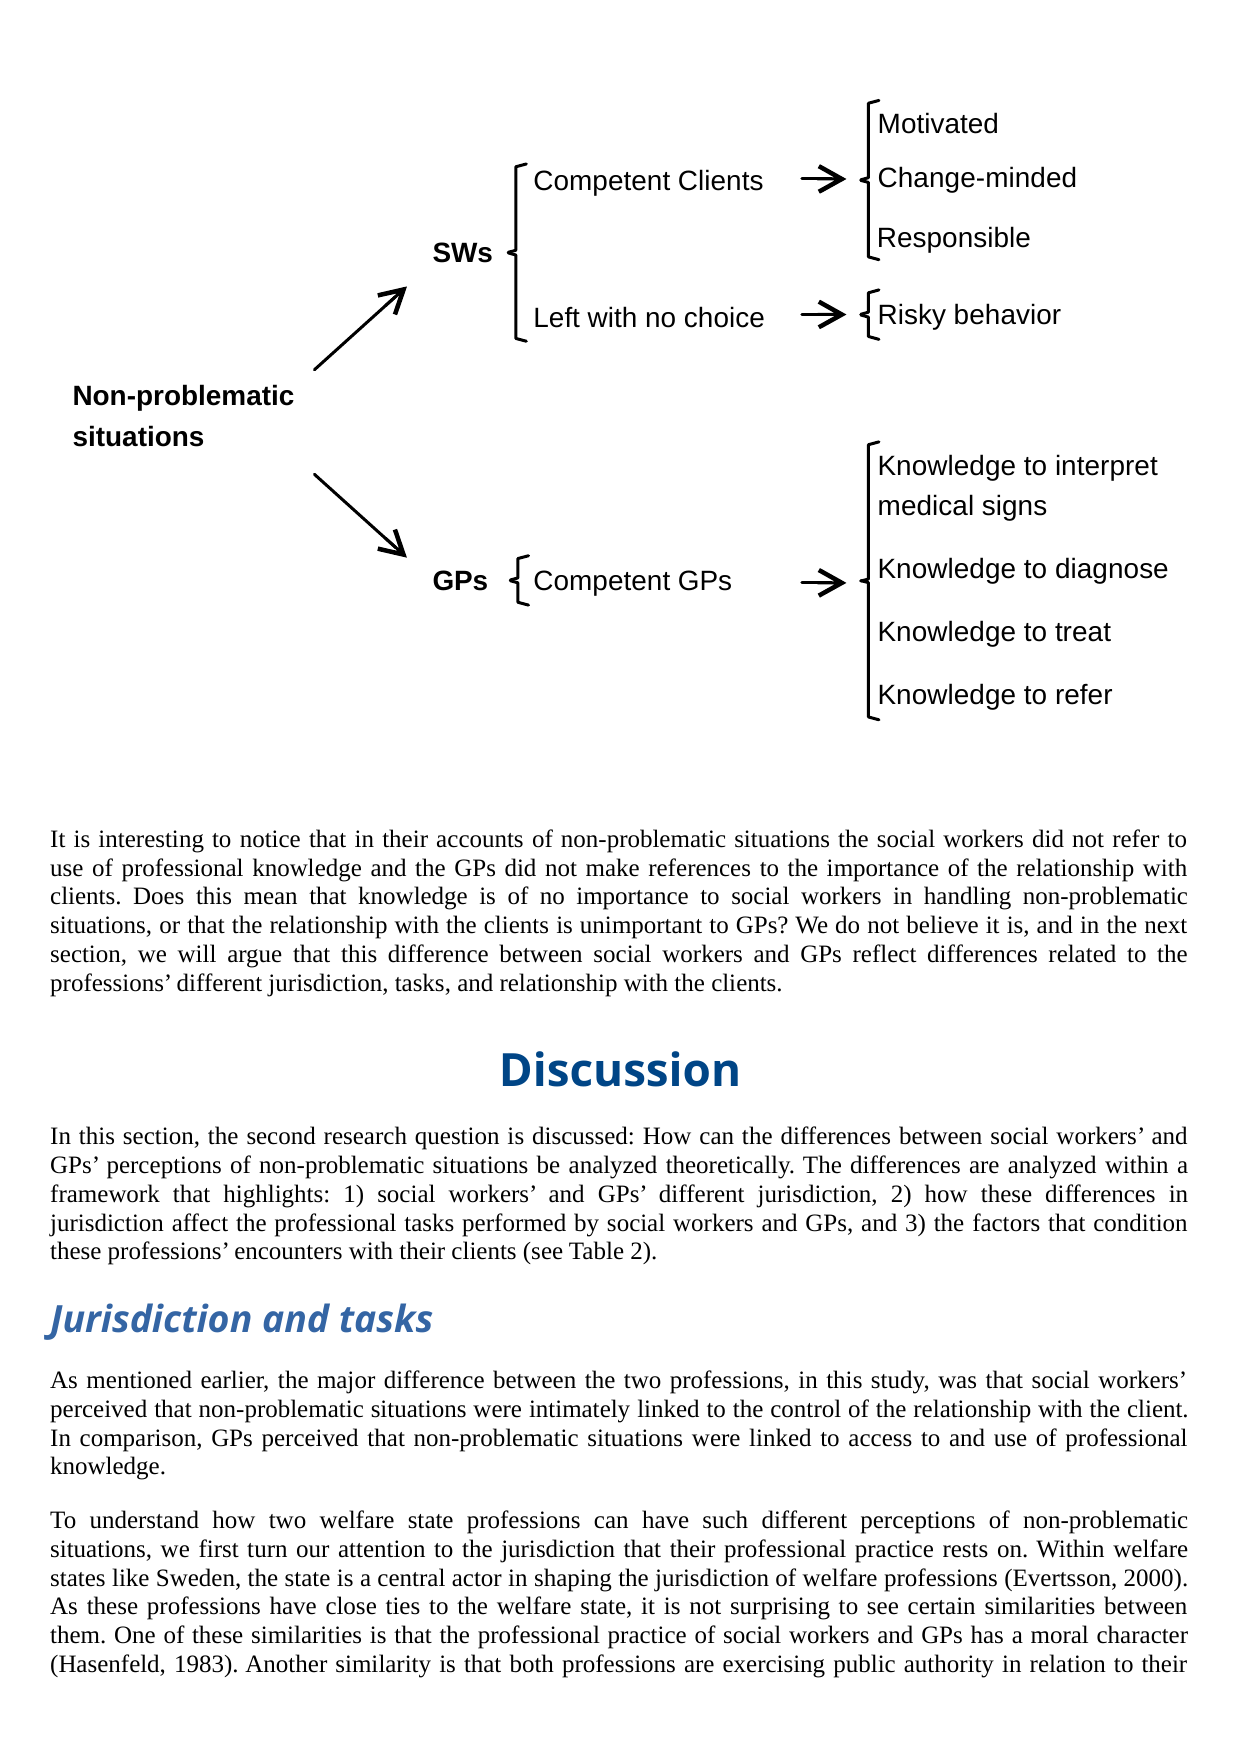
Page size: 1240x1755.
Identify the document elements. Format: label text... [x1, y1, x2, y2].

text In this section, the second research question is discussed: How can the differences between social workers’ and GPs’ perceptions of non-problematic situations be analyzed theoretically. The differences are analyzed within a framework that highlights: 1) social workers’ and GPs’ different jurisdiction, 2) how these differences in jurisdiction affect the professional tasks performed by social workers and GPs, and 3) the factors that condition these professions’ encounters with their clients (see Table 2). [50, 1121, 1189, 1265]
text To understand how two welfare state professions can have such different perceptions of non-problematic situations, we first turn our attention to the jurisdiction that their professional practice rests on. Within welfare states like Sweden, the state is a central actor in shaping the jurisdiction of welfare professions (Evertsson, 2000). As these professions have close ties to the welfare state, it is not surprising to see certain similarities between them. One of these similarities is that the professional practice of social workers and GPs has a moral character (Hasenfeld, 1983). Another similarity is that both professions are exercising public authority in relation to their [50, 1505, 1189, 1678]
subtitle Discussion [50, 1046, 1189, 1096]
text As mentioned earlier, the major difference between the two professions, in this study, was that social workers’ perceived that non-problematic situations were intimately linked to the control of the relationship with the client. In comparison, GPs perceived that non-problematic situations were linked to access to and use of professional knowledge. [50, 1365, 1189, 1480]
text It is interesting to notice that in their accounts of non-problematic situations the social workers did not refer to use of professional knowledge and the GPs did not make references to the importance of the relationship with clients. Does this mean that knowledge is of no importance to social workers in handling non-problematic situations, or that the relationship with the clients is unimportant to GPs? We do not believe it is, and in the next section, we will argue that this difference between social workers and GPs reflect differences related to the professions’ different jurisdiction, tasks, and relationship with the clients. [50, 824, 1189, 996]
subtitle Jurisdiction and tasks [50, 1303, 1189, 1340]
